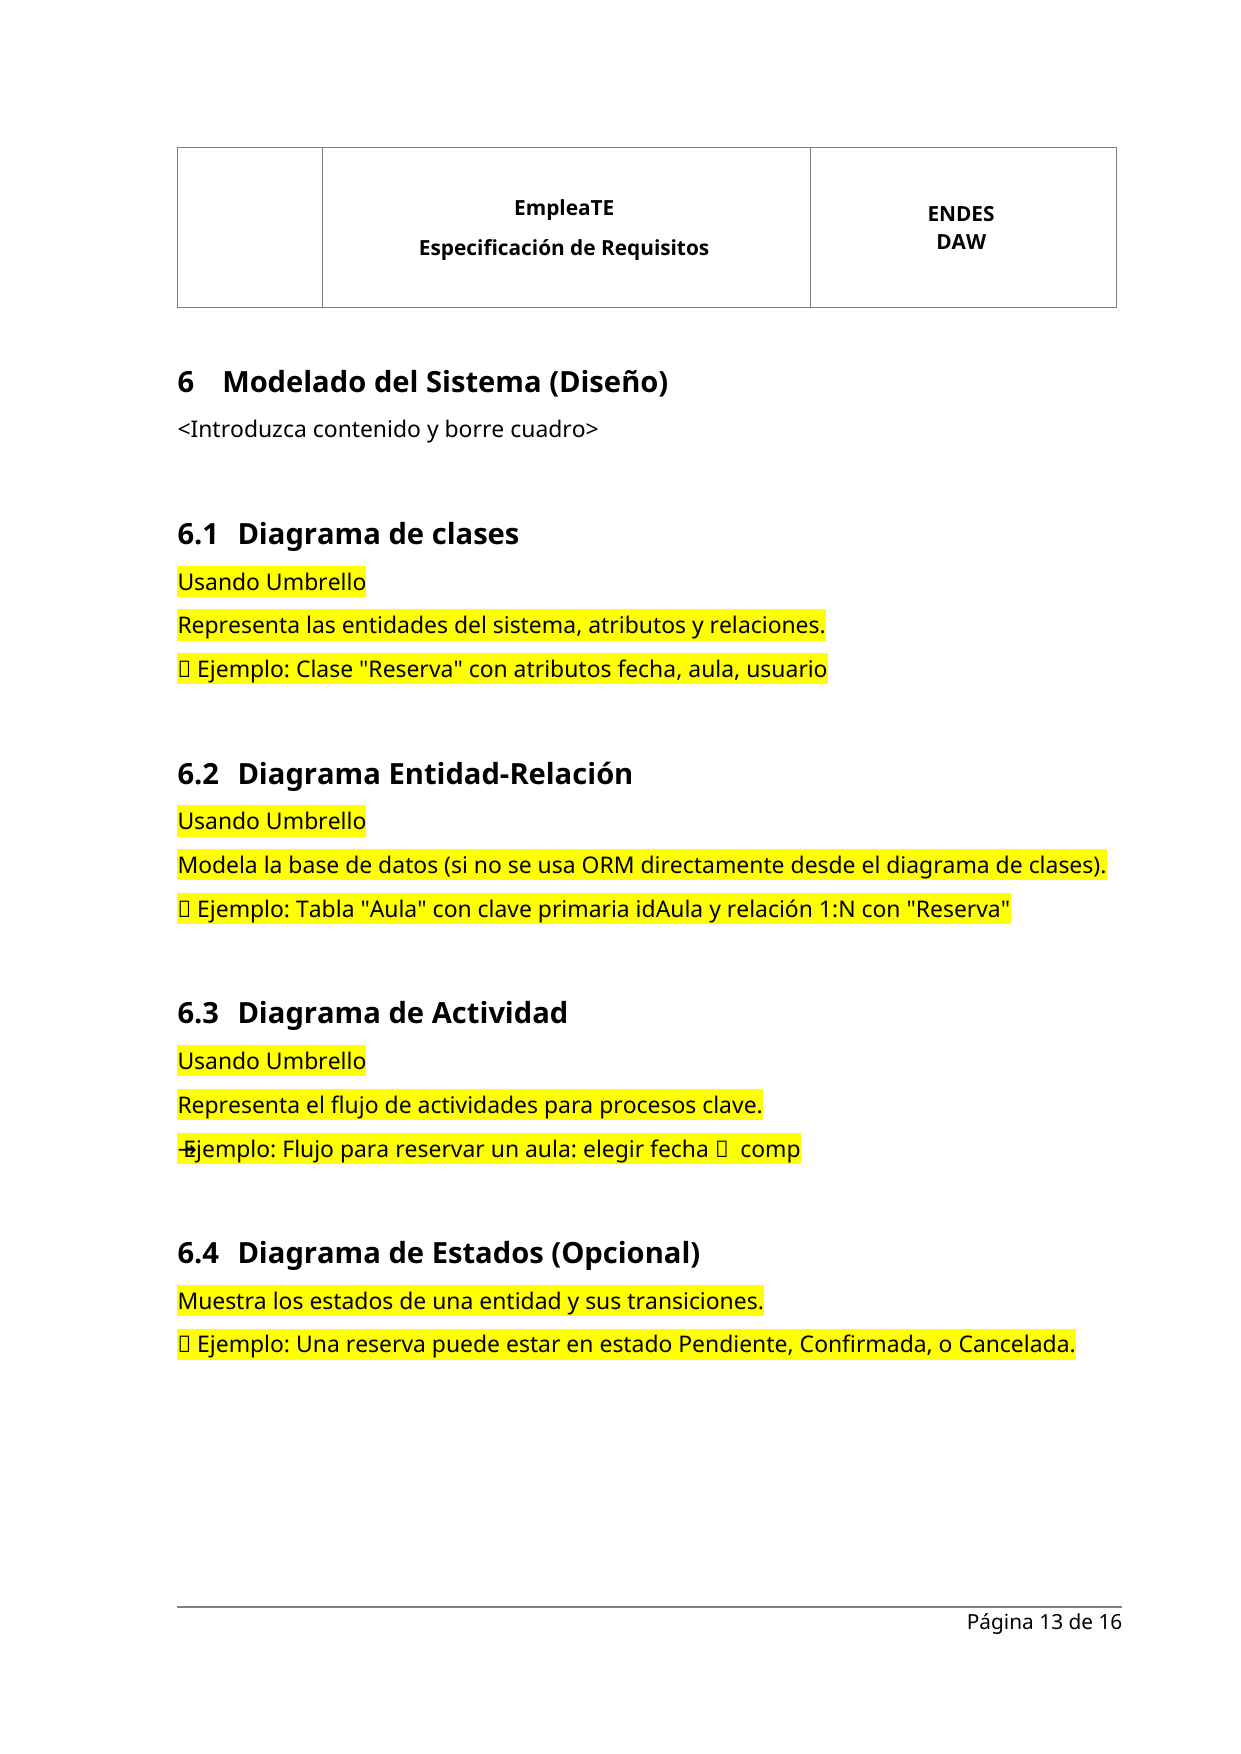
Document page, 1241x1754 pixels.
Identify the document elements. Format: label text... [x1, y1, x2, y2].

subtitle Diagrama de Estados (Opcional) [177, 1232, 1122, 1272]
text Representa el flujo de actividades para procesos clave. [177, 1089, 1122, 1120]
subtitle Diagrama Entidad-Relación [177, 753, 1122, 793]
text 🔹 Ejemplo: Clase "Reserva" con atributos fecha, aula, usuario [177, 653, 1122, 684]
text 🔹 Ejemplo: Flujo para reservar un aula: elegir fecha → comp [177, 1132, 1122, 1164]
text Usando Umbrello [177, 805, 1122, 837]
text Muestra los estados de una entidad y sus transiciones. [177, 1285, 1122, 1316]
text 🔹 Ejemplo: Tabla "Aula" con clave primaria idAula y relación 1:N con "Reserva" [177, 893, 1122, 924]
subtitle Diagrama de clases [177, 513, 1122, 553]
subtitle Modelado del Sistema (Diseño) [177, 361, 1122, 401]
text Usando Umbrello [177, 566, 1122, 597]
text Modela la base de datos (si no se usa ORM directamente desde el diagrama de clases). [177, 849, 1122, 880]
text Usando Umbrello [177, 1045, 1122, 1076]
subtitle Diagrama de Actividad [177, 993, 1122, 1032]
text <Introduzca contenido y borre cuadro> [177, 413, 1122, 445]
text Representa las entidades del sistema, atributos y relaciones. [177, 609, 1122, 641]
text 🔹 Ejemplo: Una reserva puede estar en estado Pendiente, Confirmada, o Cancelada. [177, 1328, 1122, 1360]
